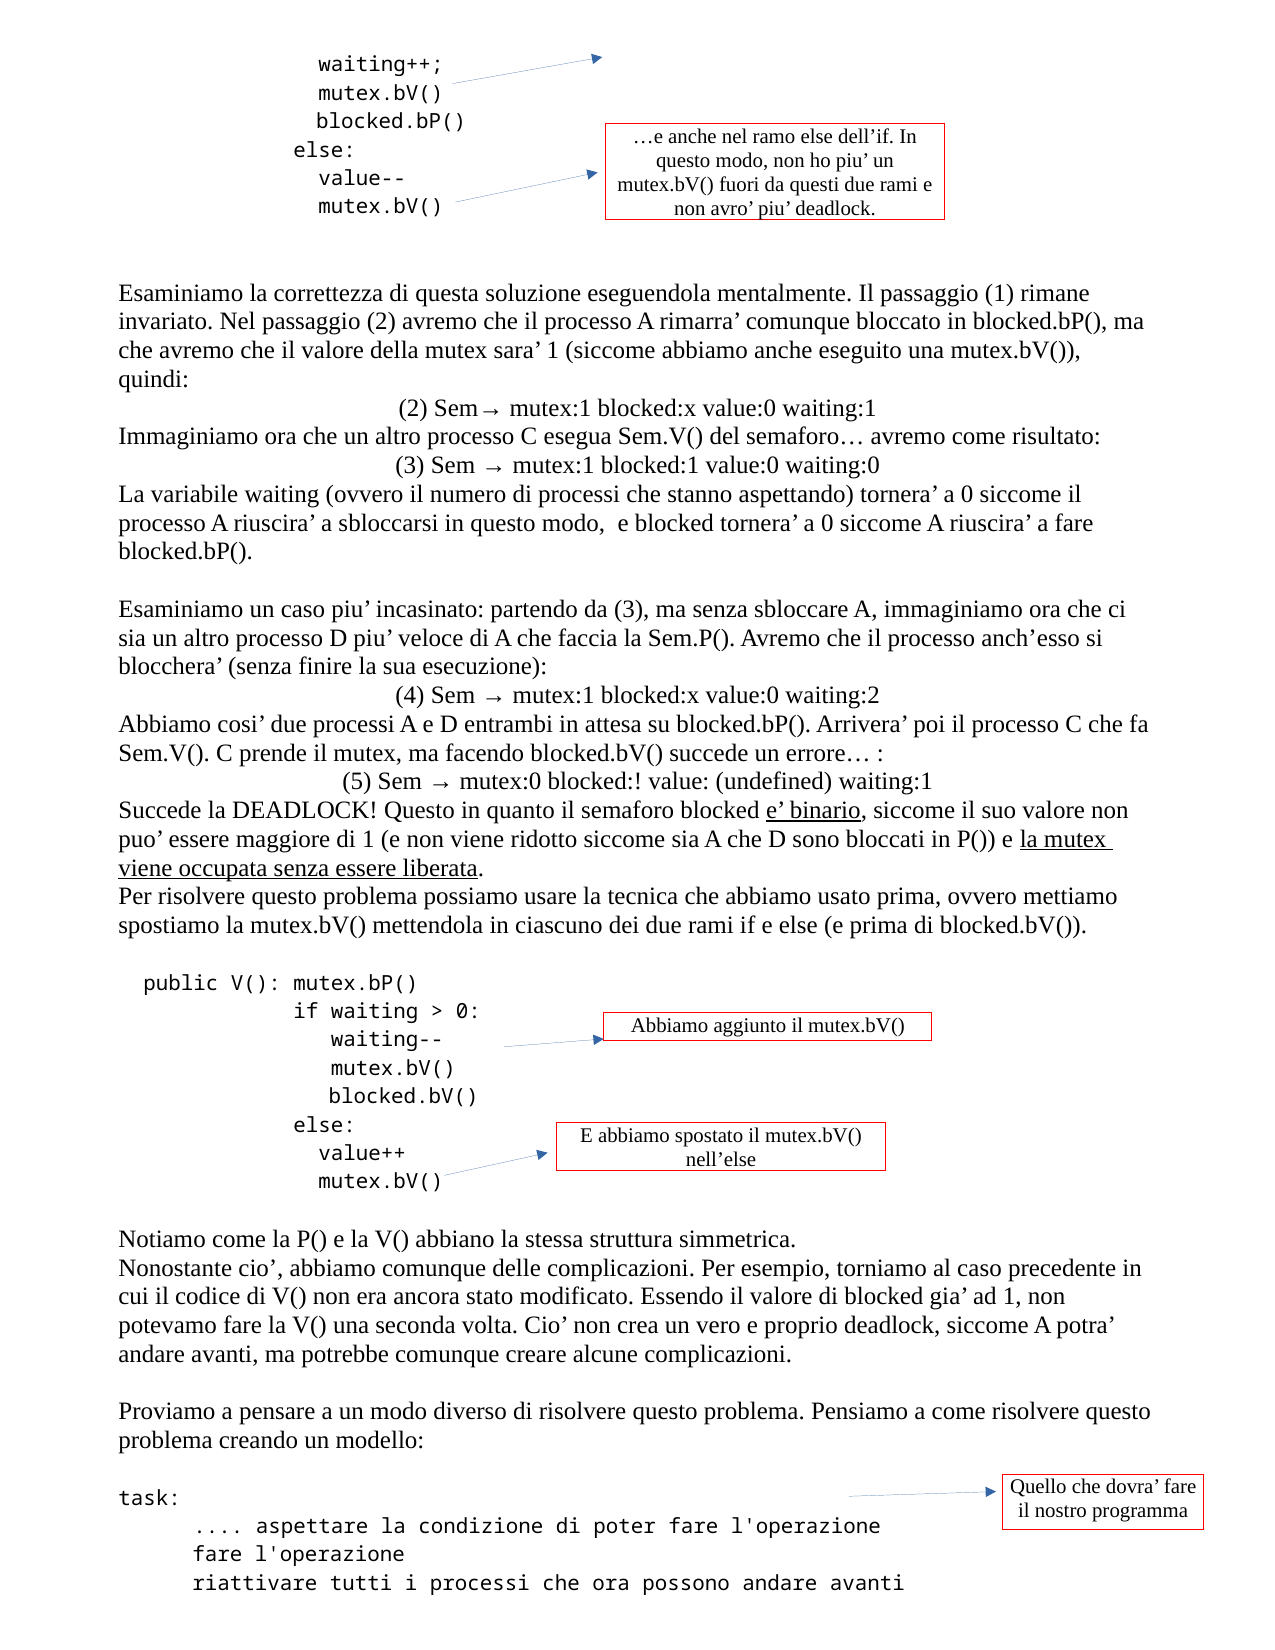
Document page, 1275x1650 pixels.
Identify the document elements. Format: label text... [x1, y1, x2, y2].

text Per risolvere questo problema possiamo usare la tecnica che abbiamo usato prima, ovvero mettiamo spostiamo la mutex.bV() mettendola in ciascuno dei due rami if e else (e prima di blocked.bV()). [118, 881, 1157, 939]
text value++ [886, 1138, 1157, 1167]
text (4) Sem → mutex:1 blocked:x value:0 waiting:2 [118, 680, 1157, 709]
text waiting++; [118, 49, 1157, 78]
text Notiamo come la P() e la V() abbiano la stessa struttura simmetrica. [118, 1224, 1157, 1253]
text Succede la DEADLOCK! Questo in quanto il semaforo blocked e’ binario, siccome il suo valore non puo’ essere maggiore di 1 (e non viene ridotto siccome sia A che D sono bloccati in P()) e la mutex viene occupata senza essere liberata. [118, 795, 1157, 881]
text else: [118, 135, 605, 163]
text value++ [557, 1138, 885, 1167]
text (2) Sem→ mutex:1 blocked:x value:0 waiting:1 [118, 393, 1157, 421]
text La variabile waiting (ovvero il numero di processi che stanno aspettando) tornera’ a 0 siccome il processo A riuscira’ a sbloccarsi in questo modo, e blocked tornera’ a 0 siccome A riuscira’ a fare blocked.bP(). [118, 479, 1157, 565]
text value++ [118, 1138, 556, 1167]
text fare l'operazione [118, 1539, 1157, 1568]
text value-- [606, 163, 944, 192]
text if waiting > 0: [118, 996, 1157, 1024]
text task: [118, 1483, 1002, 1511]
text blocked.bP() [118, 106, 1157, 135]
text Proviamo a pensare a un modo diverso di risolvere questo problema. Pensiamo a come risolvere questo problema creando un modello: [118, 1396, 1157, 1454]
text else: [606, 135, 944, 163]
text (3) Sem → mutex:1 blocked:1 value:0 waiting:0 [118, 450, 1157, 479]
text Esaminiamo un caso piu’ incasinato: partendo da (3), ma senza sbloccare A, immaginiamo ora che ci sia un altro processo D piu’ veloce di A che faccia la Sem.P(). Avremo che il processo anch’esso si blocchera’ (senza finire la sua esecuzione): [118, 594, 1157, 680]
text Nonostante cio’, abbiamo comunque delle complicazioni. Per esempio, torniamo al caso precedente in cui il codice di V() non era ancora stato modificato. Essendo il valore di blocked gia’ ad 1, non potevamo fare la V() una seconda volta. Cio’ non crea un vero e proprio deadlock, siccome A potra’ andare avanti, ma potrebbe comunque creare alcune complicazioni. [118, 1253, 1157, 1368]
text mutex.bV() [118, 78, 1157, 106]
text value-- [118, 163, 605, 192]
text mutex.bV() [118, 192, 605, 220]
text public V(): mutex.bP() [118, 968, 1157, 996]
text (5) Sem → mutex:0 blocked:! value: (undefined) waiting:1 [118, 766, 1157, 795]
text value-- [945, 163, 1157, 192]
text Esaminiamo la correttezza di questa soluzione eseguendola mentalmente. Il passaggio (1) rimane invariato. Nel passaggio (2) avremo che il processo A rimarra’ comunque bloccato in blocked.bP(), ma che avremo che il valore della mutex sara’ 1 (siccome abbiamo anche eseguito una mutex.bV()), quindi: [118, 278, 1157, 393]
text Immaginiamo ora che un altro processo C esegua Sem.V() del semaforo… avremo come risultato: [118, 421, 1157, 450]
text blocked.bV() [118, 1081, 1157, 1110]
text waiting-- [118, 1024, 1157, 1053]
text mutex.bV() [118, 1053, 1157, 1081]
text mutex.bV() [945, 192, 1157, 220]
text else: [945, 135, 1157, 163]
text mutex.bV() [118, 1167, 1157, 1195]
text .... aspettare la condizione di poter fare l'operazione [118, 1511, 1157, 1539]
text Abbiamo cosi’ due processi A e D entrambi in attesa su blocked.bP(). Arrivera’ poi il processo C che fa Sem.V(). C prende il mutex, ma facendo blocked.bV() succede un errore… : [118, 709, 1157, 766]
text mutex.bV() [606, 192, 944, 219]
text else: [118, 1110, 1157, 1138]
text task: [1003, 1483, 1157, 1511]
text riattivare tutti i processi che ora possono andare avanti [118, 1568, 1157, 1596]
